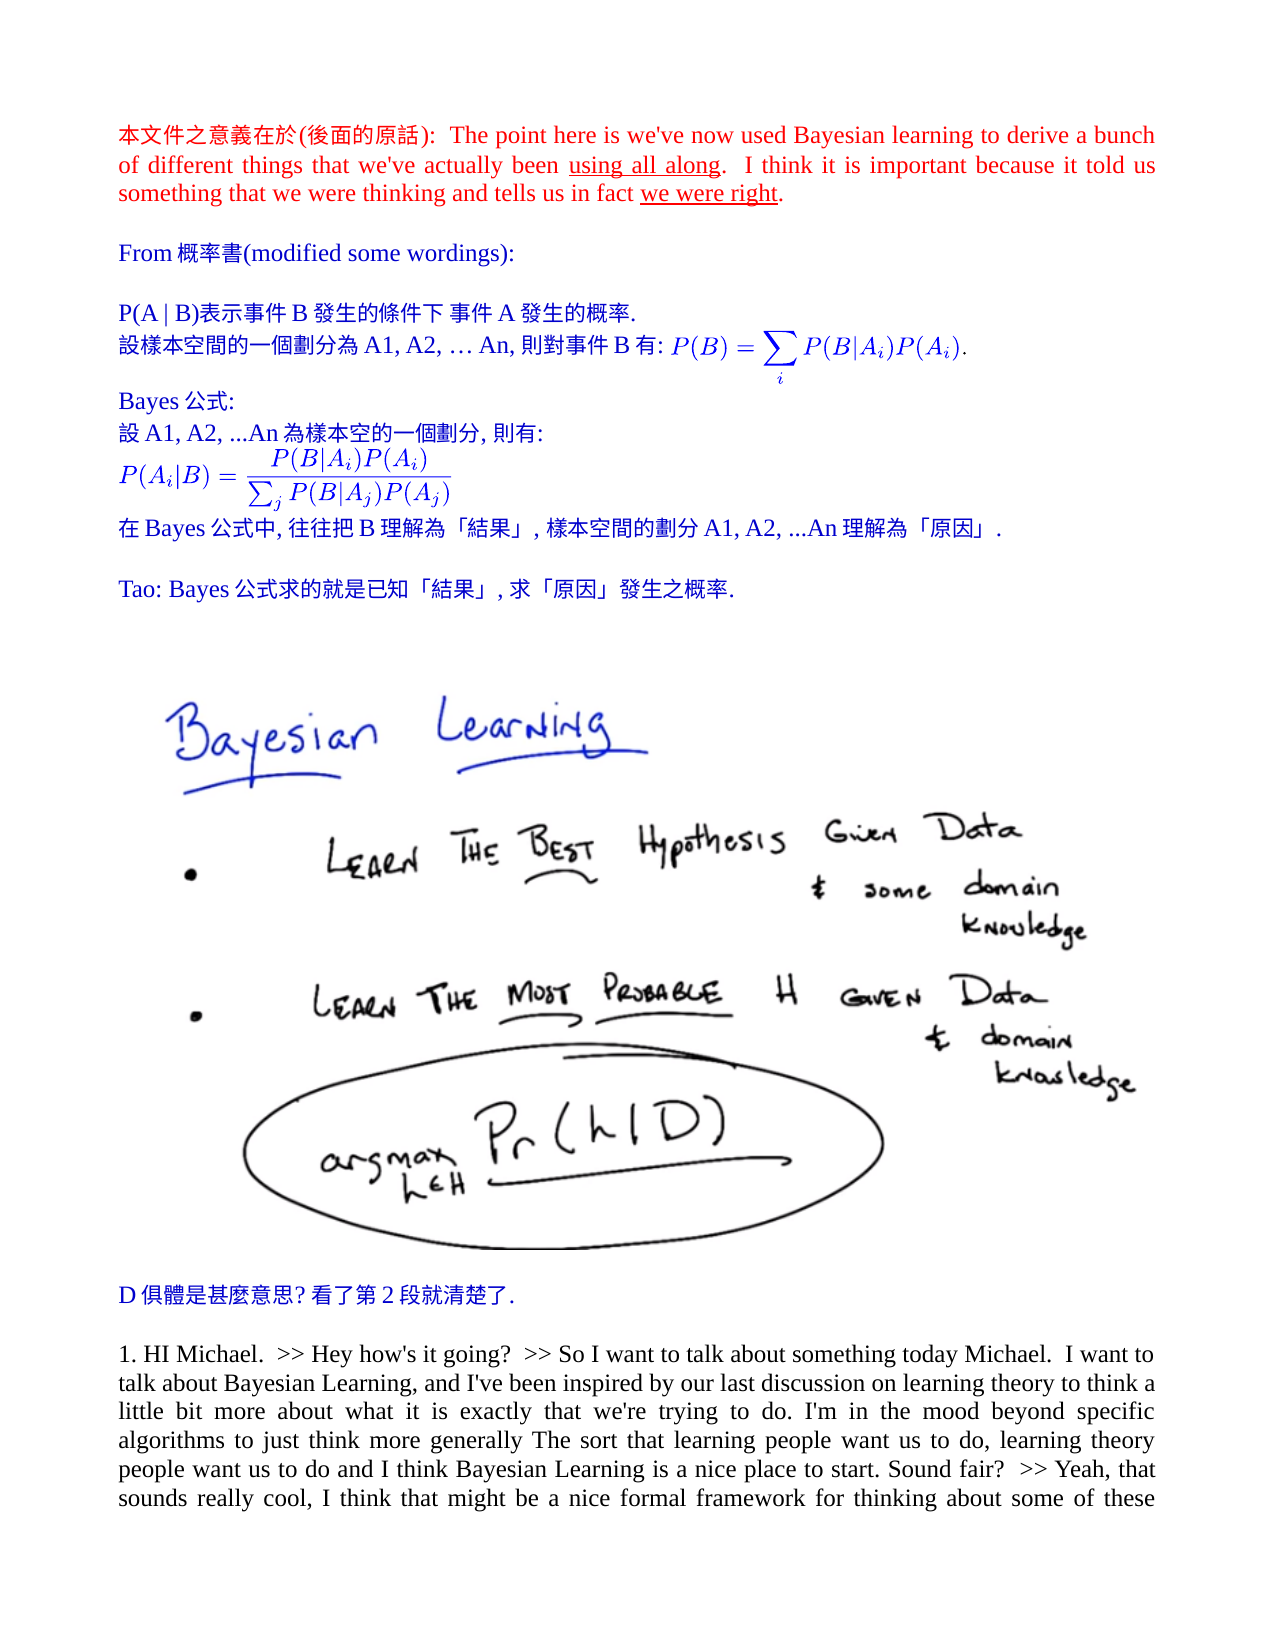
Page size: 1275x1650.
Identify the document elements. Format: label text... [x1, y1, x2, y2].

text Bayes公式: [118, 384, 1157, 416]
text 設樣本空間的一個劃分為 A1, A2, … An, 則對事件B有: [118, 328, 670, 384]
text 設A1, A2, ...An為樣本空的一個劃分, 則有: [118, 416, 1157, 447]
text From概率書(modified some wordings): [118, 236, 1157, 268]
text D俱體是甚麼意思? 看了第2段就清楚了. [118, 1278, 1157, 1310]
text 1. HI Michael. >> Hey how's it going? >> So I want to talk about something today Michael. I want to talk about Bayesian Learning, and I've been inspired by our last discussion on learning theory to think a little bit more about what it is exactly that we're trying to do. I'm in the mood beyond specific algorithms to just think more generally The sort that learning people want us to do, learning theory people want us to do and I think Bayesian Learning is a nice place to start. Sound fair? >> Yeah, that sounds really cool, I think that might be a nice formal framework for thinking about some of these [118, 1339, 1157, 1511]
text 本文件之意義在於(後面的原話): The point here is we've now used Bayesian learning to derive a bunch of different things that we've actually been using all along. I think it is important because it told us something that we were thinking and tells us in fact we were right. [118, 118, 1157, 207]
text 在Bayes公式中, 往往把B理解為「結果」, 樣本空間的劃分A1, A2, ...An理解為「原因」. [118, 511, 1157, 543]
text Tao: Bayes公式求的就是已知「結果」, 求「原因」發生之概率. [118, 572, 1157, 603]
text P(A | B)表示事件B發生的條件下 事件A發生的概率. [118, 296, 1157, 328]
text [969, 328, 1157, 384]
picture [118, 689, 1157, 1250]
